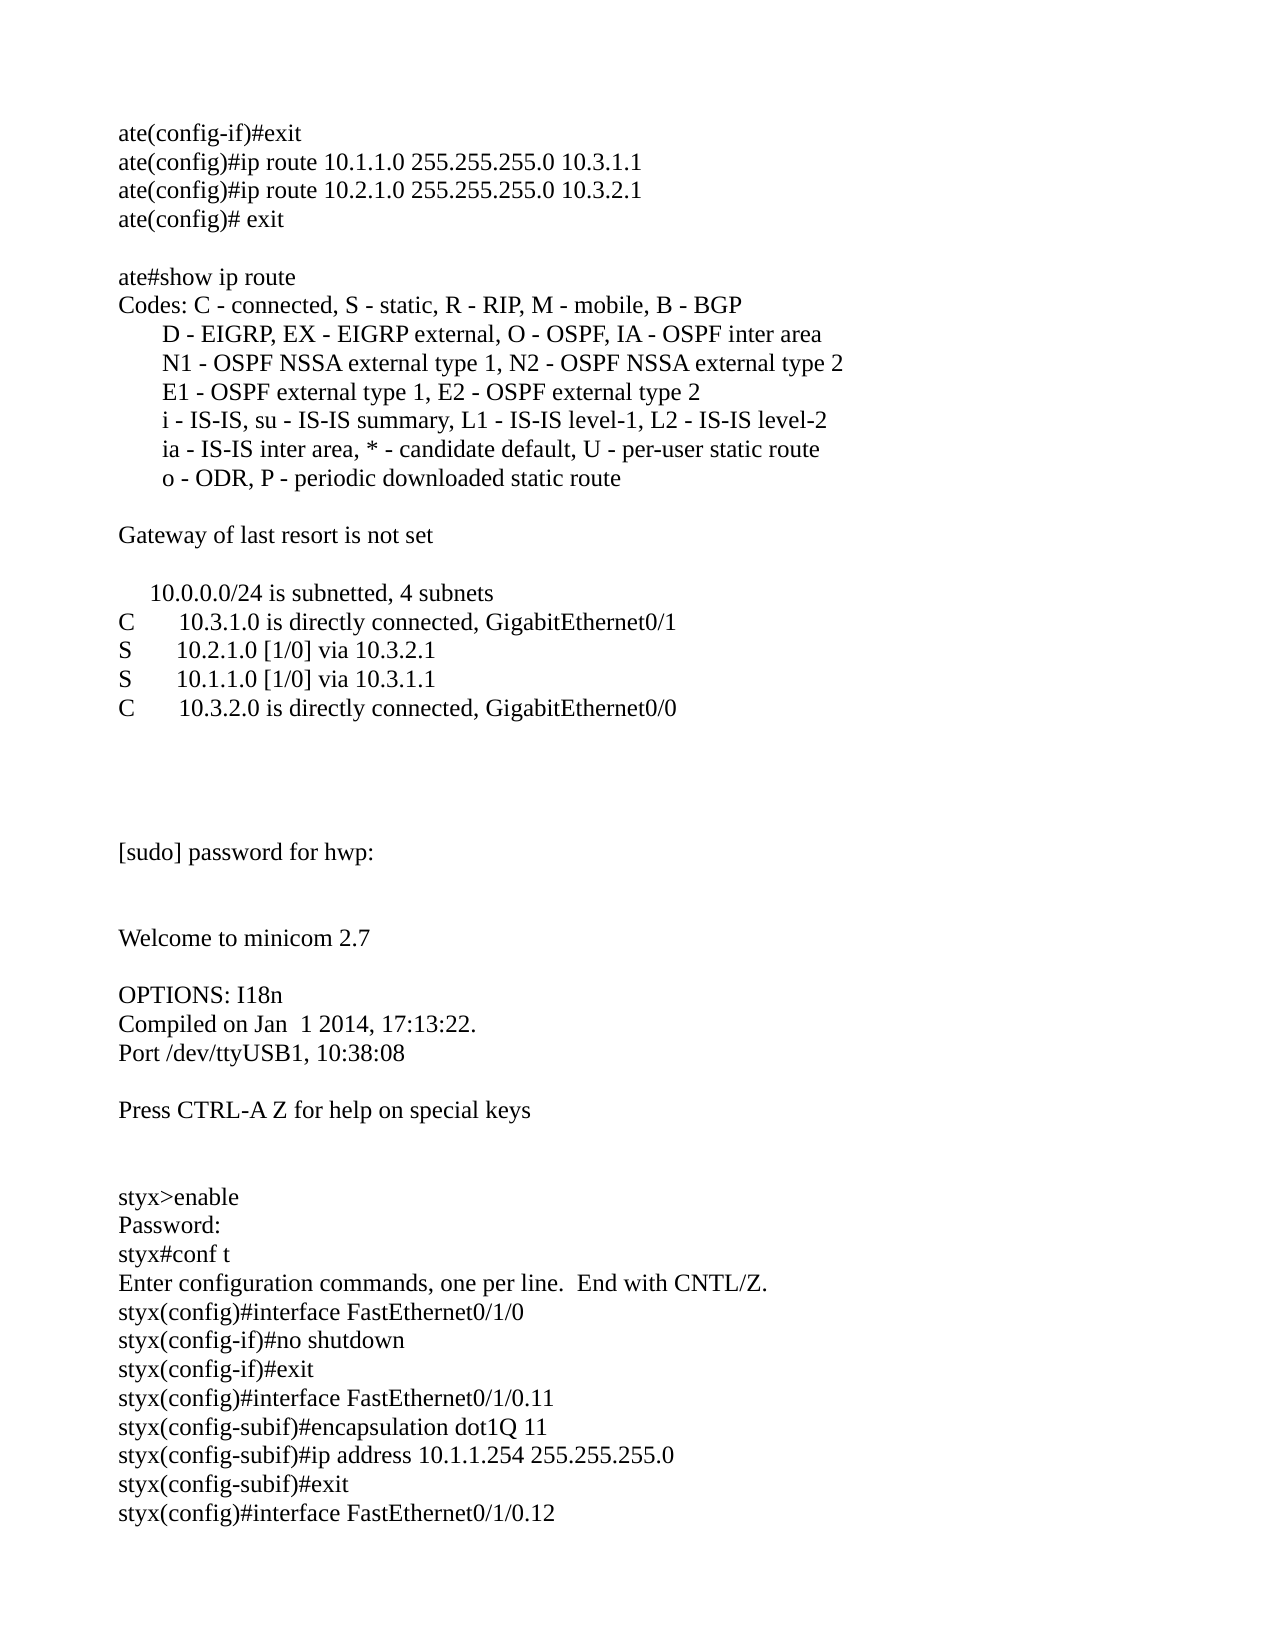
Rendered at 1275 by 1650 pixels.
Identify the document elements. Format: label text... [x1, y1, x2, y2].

text styx(config)#interface FastEthernet0/1/0.11 [118, 1383, 1157, 1412]
text Codes: C - connected, S - static, R - RIP, M - mobile, B - BGP [118, 291, 1157, 319]
text styx(config-if)#no shutdown [118, 1326, 1157, 1354]
text Gateway of last resort is not set [118, 521, 1157, 549]
text 10.0.0.0/24 is subnetted, 4 subnets [118, 578, 1157, 607]
text styx(config-if)#exit [118, 1354, 1157, 1383]
text ate(config)#ip route 10.2.1.0 255.255.255.0 10.3.2.1 [118, 176, 1157, 204]
text [sudo] password for hwp: [118, 837, 1157, 866]
text Port /dev/ttyUSB1, 10:38:08 [118, 1038, 1157, 1067]
text ate#show ip route [118, 262, 1157, 291]
text styx#conf t [118, 1239, 1157, 1268]
text Compiled on Jan 1 2014, 17:13:22. [118, 1009, 1157, 1038]
text Press CTRL-A Z for help on special keys [118, 1096, 1157, 1124]
text D - EIGRP, EX - EIGRP external, O - OSPF, IA - OSPF inter area [118, 319, 1157, 348]
text Welcome to minicom 2.7 [118, 923, 1157, 952]
text i - IS-IS, su - IS-IS summary, L1 - IS-IS level-1, L2 - IS-IS level-2 [118, 406, 1157, 434]
text S 10.2.1.0 [1/0] via 10.3.2.1 [118, 636, 1157, 664]
text o - ODR, P - periodic downloaded static route [118, 463, 1157, 492]
text S 10.1.1.0 [1/0] via 10.3.1.1 [118, 664, 1157, 693]
text Password: [118, 1211, 1157, 1239]
text OPTIONS: I18n [118, 981, 1157, 1009]
text ate(config-if)#exit [118, 118, 1157, 147]
text ate(config)# exit [118, 204, 1157, 233]
text ate(config)#ip route 10.1.1.0 255.255.255.0 10.3.1.1 [118, 147, 1157, 176]
text C 10.3.1.0 is directly connected, GigabitEthernet0/1 [118, 607, 1157, 636]
text N1 - OSPF NSSA external type 1, N2 - OSPF NSSA external type 2 [118, 348, 1157, 377]
text styx(config)#interface FastEthernet0/1/0 [118, 1297, 1157, 1326]
text styx(config-subif)#ip address 10.1.1.254 255.255.255.0 [118, 1441, 1157, 1469]
text Enter configuration commands, one per line. End with CNTL/Z. [118, 1268, 1157, 1297]
text E1 - OSPF external type 1, E2 - OSPF external type 2 [118, 377, 1157, 406]
text C 10.3.2.0 is directly connected, GigabitEthernet0/0 [118, 693, 1157, 722]
text ia - IS-IS inter area, * - candidate default, U - per-user static route [118, 434, 1157, 463]
text styx(config-subif)#encapsulation dot1Q 11 [118, 1412, 1157, 1441]
text styx(config-subif)#exit [118, 1469, 1157, 1498]
text styx>enable [118, 1182, 1157, 1211]
text styx(config)#interface FastEthernet0/1/0.12 [118, 1498, 1157, 1527]
